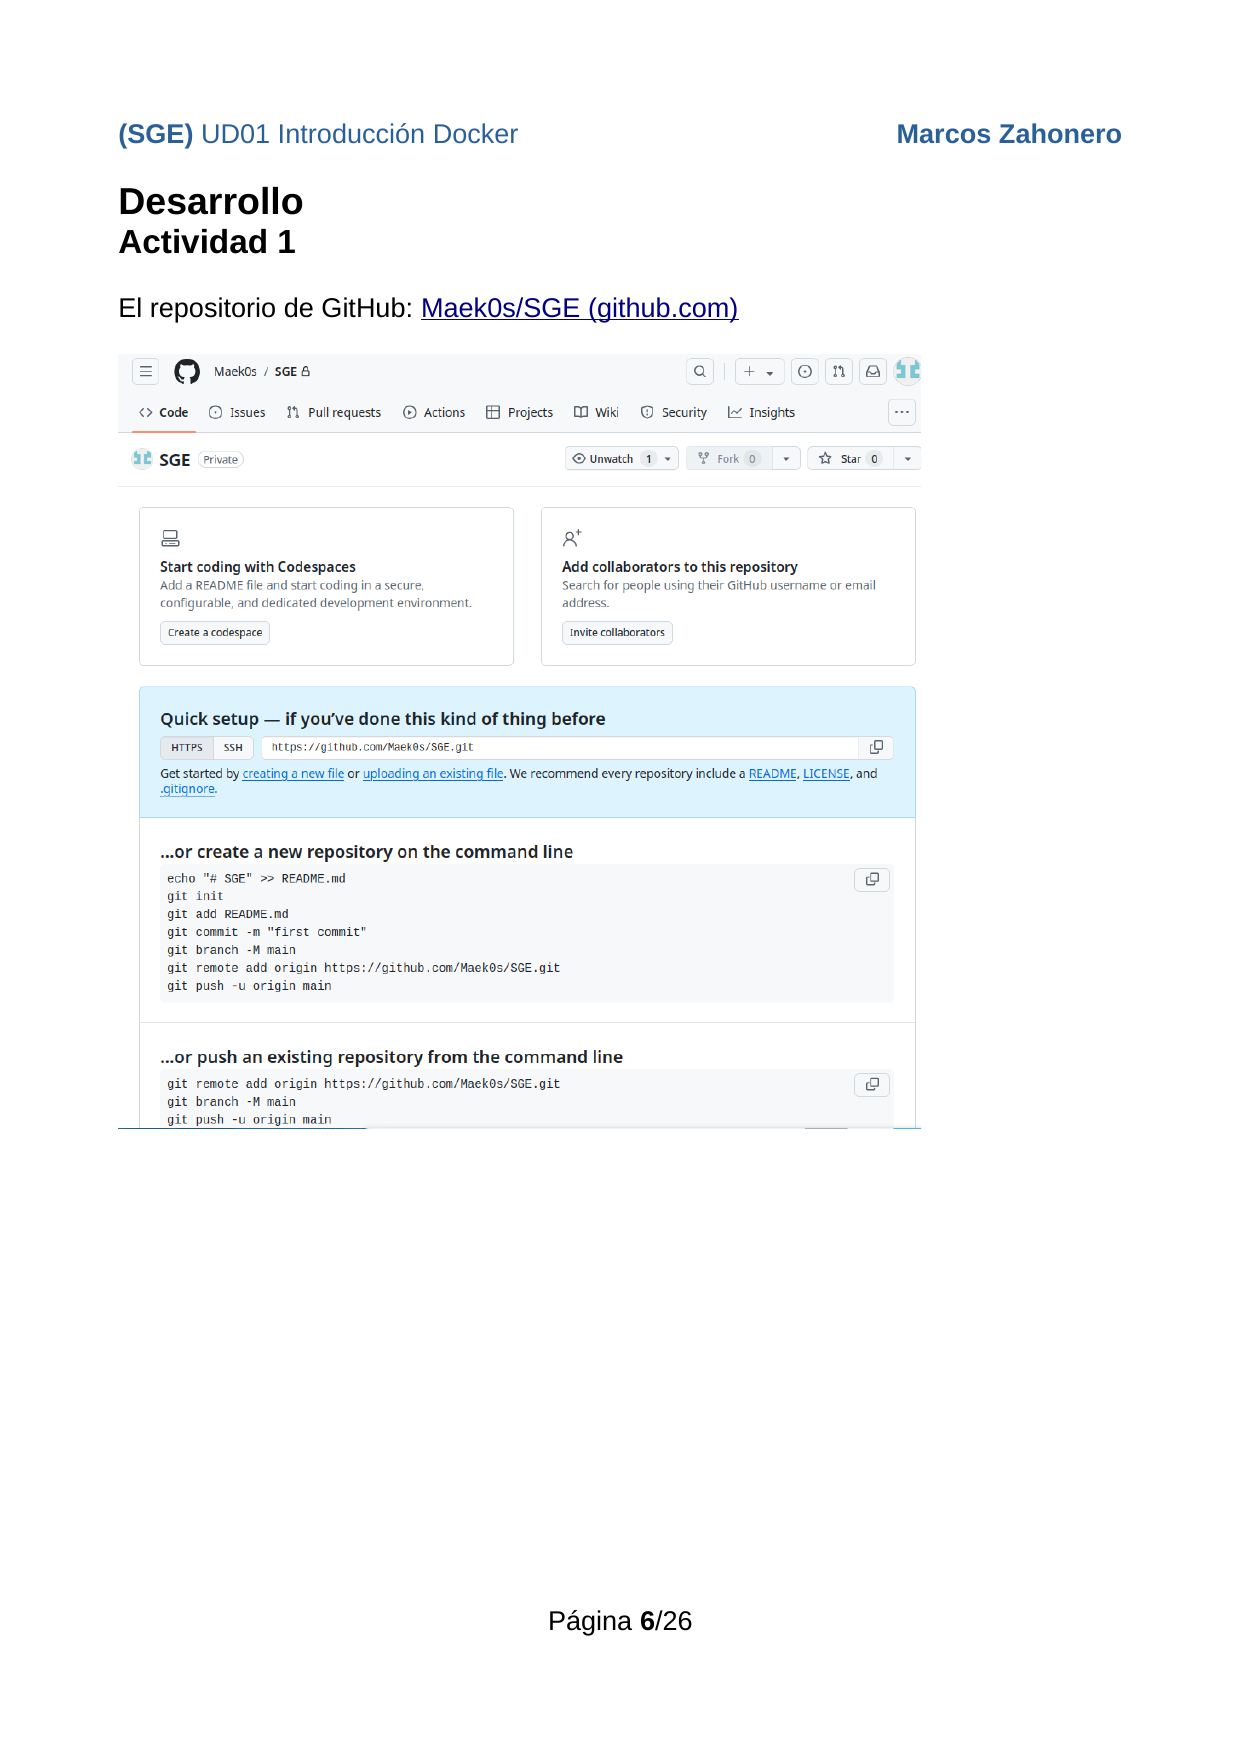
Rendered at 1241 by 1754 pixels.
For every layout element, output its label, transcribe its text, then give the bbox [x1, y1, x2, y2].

picture [118, 354, 922, 1129]
subtitle Desarrollo [118, 179, 1122, 222]
text El repositorio de GitHub: Maek0s/SGE (github.com) [118, 292, 1122, 323]
subtitle Actividad 1 [118, 222, 1122, 260]
